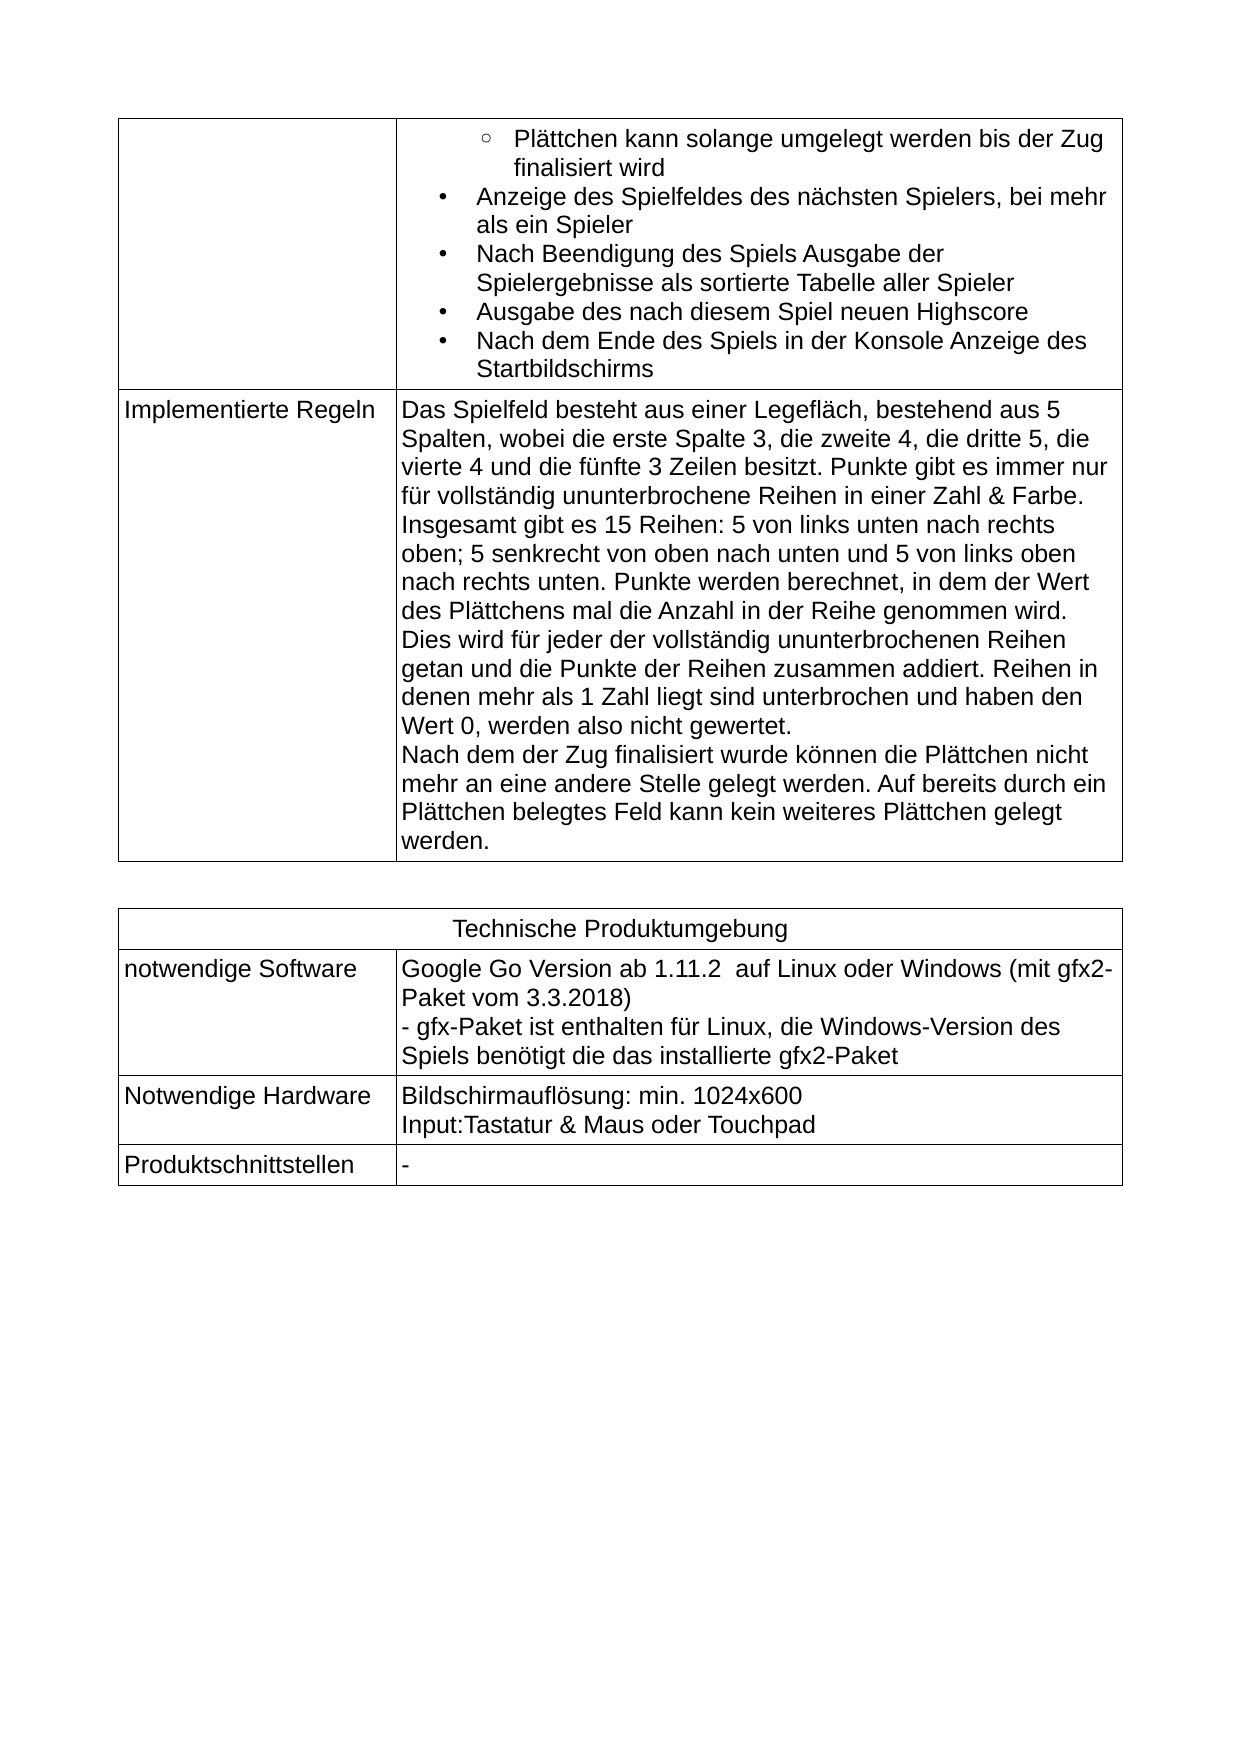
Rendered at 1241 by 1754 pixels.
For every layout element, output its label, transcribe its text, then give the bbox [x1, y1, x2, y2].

table_cell Produktschnittstellen [119, 1145, 396, 1184]
table_cell Bildschirmauflösung: min. 1024x600 Input:Tastatur & Maus oder Touchpad [397, 1076, 1122, 1144]
table_cell notwendige Software [119, 950, 396, 1075]
table_cell [119, 119, 396, 389]
table_cell Implementierte Regeln [119, 390, 396, 861]
table_cell Das Spielfeld besteht aus einer Legefläch, bestehend aus 5 Spalten, wobei die erste Spalte 3, die zweite 4, die dritte 5, die vierte 4 und die fünfte 3 Zeilen besitzt. Punkte gibt es immer nur für vollständig ununterbrochene Reihen in einer Zahl & Farbe. Insgesamt gibt es 15 Reihen: 5 von links unten nach rechts oben; 5 senkrecht von oben nach unten und 5 von links oben nach rechts unten. Punkte werden berechnet, in dem der Wert des Plättchens mal die Anzahl in der Reihe genommen wird. Dies wird für jeder der vollständig ununterbrochenen Reihen getan und die Punkte der Reihen zusammen addiert. Reihen in denen mehr als 1 Zahl liegt sind unterbrochen und haben den Wert 0, werden also nicht gewertet. Nach dem der Zug finalisiert wurde können die Plättchen nicht mehr an eine andere Stelle gelegt werden. Auf bereits durch ein Plättchen belegtes Feld kann kein weiteres Plättchen gelegt werden. [397, 390, 1122, 861]
table_cell Startbildschirm – zeigt das Startmenü GUI; Konsole: Startet das Spiel im jeweiligen Modus About: Anzeige der Informationen zum Spiel Highscore: Anzeige des Highscore Regeln: Anzeige der Regeln (eventuell mehrere Seiten) Beenden: Beendet das Spiel Konsole: Auswahl der Spieleranzahl Eingabe der Spielernamen Darstellung des Spielfeldes Punkte Spielername Spielfeld aktuell zu spielendes Plättchen noch im Spiel befindliche Plättchen Aufruf zur Feldwahl Falsche Eingaben führen zu Hinweisen für den Spieler für richtige Eingaben Bei Eingabe von g → Wechsel zur grafischen Benutzeroberfläche s → Spielfeld wird angezeigt q → Beendet das Spiel nach erneuter Abfrage Bestätigung der Feldwahl Anzeige des Spielfeldes des nächsten Spielers, bei mehr als ein Spieler Anzeige des Spielfeldes mit dem Plättchen an der richtigen Position Nach Beendigung des Spiels Ausgabe der Spielergebnisse als sortierte Tabelle aller Spieler Ausgabe des nach diesem Spiel neuen Highscore Nach dem Ende des Spiels in der Konsole Anzeige des Starbildschirms GUI: Auswahl der Spieleranzahl Eingabe der Spielernamen Darstellung des Spielfeldes Punkte Spielername Spielfeld aktuell zu spielendes Plättchen noch im Spiel befindliche Plättchen Buttons für: Menü Startmenü Konsole wechsel in die Konsole Beenden nach nochmaligen Abfragen wird das Spiel beendet Feldwahl Plättchen kann solange umgelegt werden bis der Zug finalisiert wird Anzeige des Spielfeldes des nächsten Spielers, bei mehr als ein Spieler Nach Beendigung des Spiels Ausgabe der Spielergebnisse als sortierte Tabelle aller Spieler Ausgabe des nach diesem Spiel neuen Highscore Nach dem Ende des Spiels in der Konsole Anzeige des Startbildschirms [397, 119, 1122, 389]
table_header Technische Produktumgebung [119, 909, 1122, 948]
table_cell - [397, 1145, 1122, 1184]
table_cell Notwendige Hardware [119, 1076, 396, 1144]
table_cell Google Go Version ab 1.11.2 auf Linux oder Windows (mit gfx2-Paket vom 3.3.2018) - gfx-Paket ist enthalten für Linux, die Windows-Version des Spiels benötigt die das installierte gfx2-Paket [397, 950, 1122, 1075]
